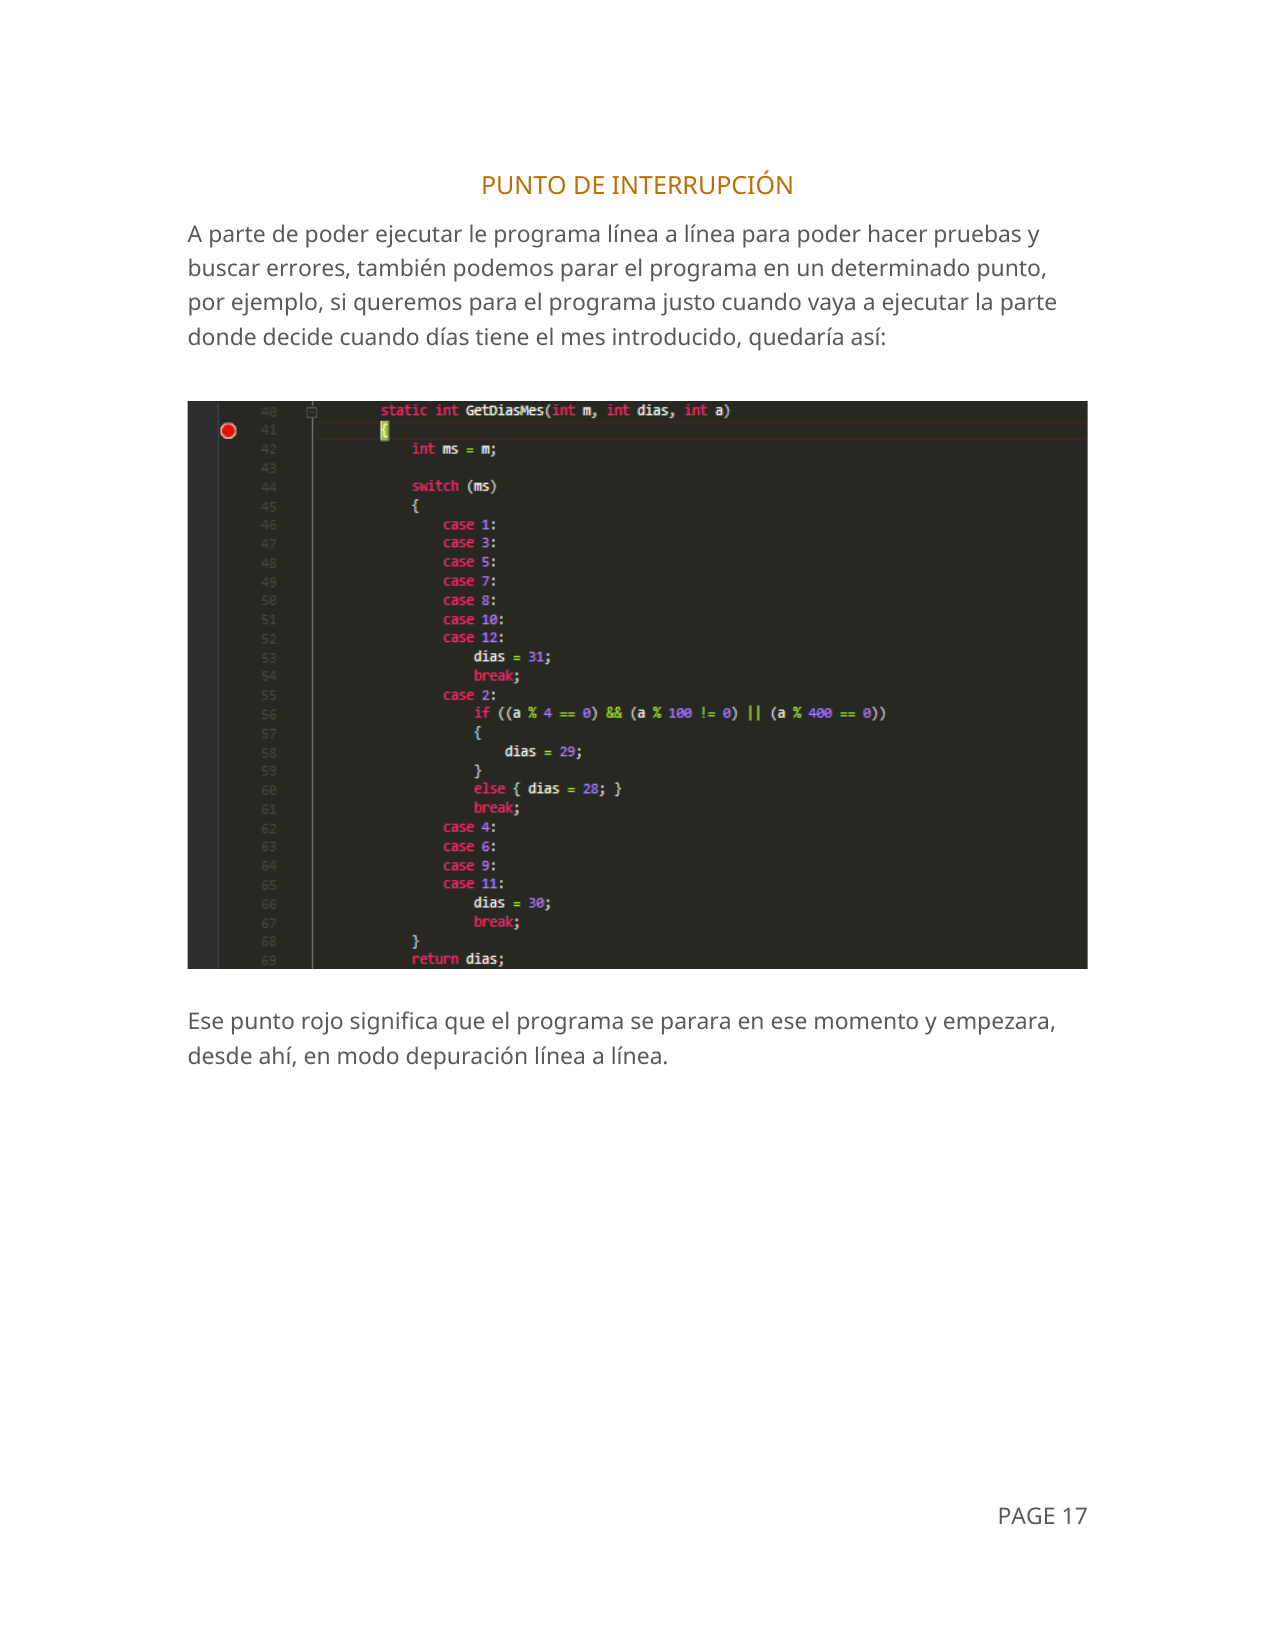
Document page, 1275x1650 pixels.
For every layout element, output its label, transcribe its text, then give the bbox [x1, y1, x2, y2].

list A parte de poder ejecutar le programa línea a línea para poder hacer pruebas y buscar errores, también podemos parar el programa en un determinado punto, por ejemplo, si queremos para el programa justo cuando vaya a ejecutar la parte donde decide cuando días tiene el mes introducido, quedaría así: [187, 218, 1087, 352]
subtitle Punto de interrupción [187, 168, 1087, 202]
text Ese punto rojo significa que el programa se parara en ese momento y empezara, desde ahí, en modo depuración línea a línea. [187, 1005, 1087, 1071]
